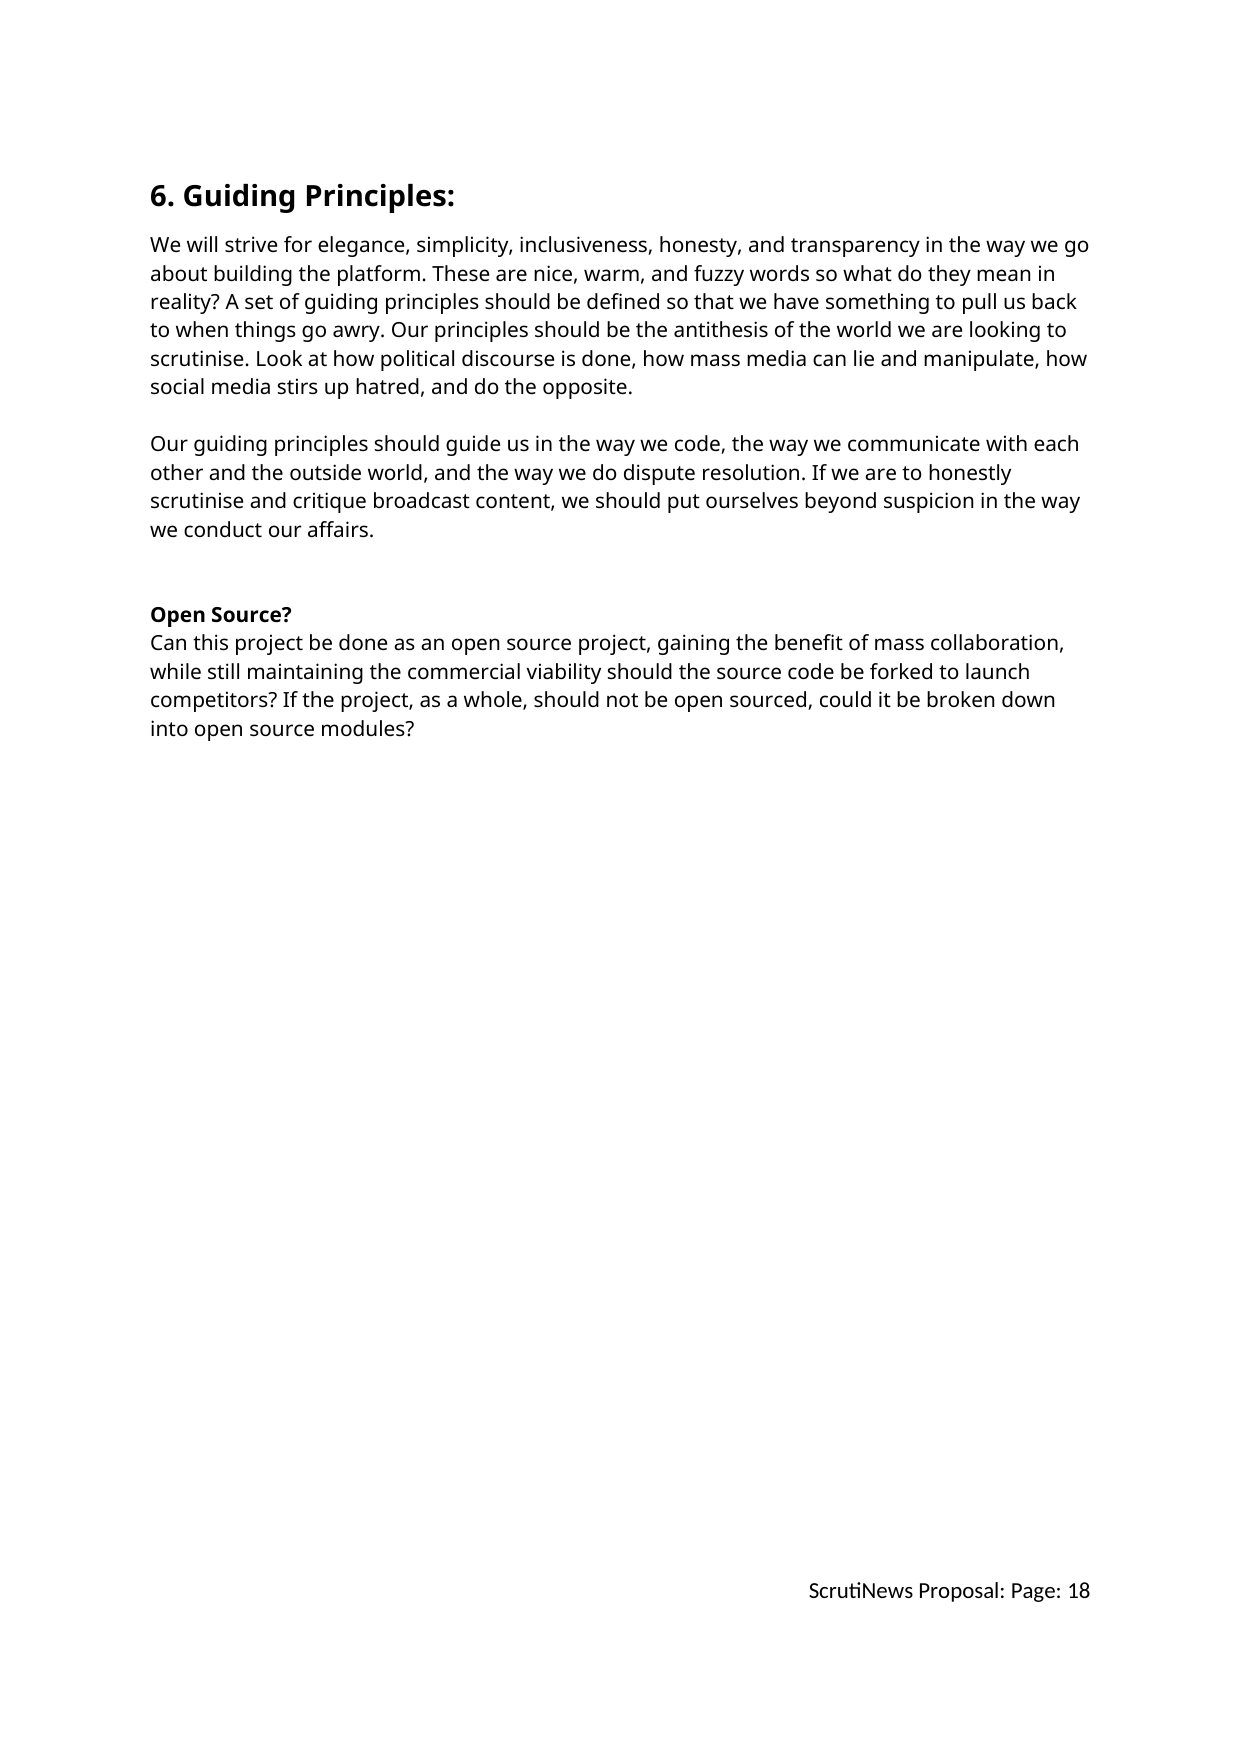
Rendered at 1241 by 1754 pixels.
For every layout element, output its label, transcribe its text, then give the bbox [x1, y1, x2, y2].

text Open Source? [150, 600, 1090, 628]
text Can this project be done as an open source project, gaining the benefit of mass collaboration, while still maintaining the commercial viability should the source code be forked to launch competitors? If the project, as a whole, should not be open sourced, could it be broken down into open source modules? [150, 628, 1090, 742]
subtitle 6. Guiding Principles: [150, 175, 1090, 215]
text We will strive for elegance, simplicity, inclusiveness, honesty, and transparency in the way we go about building the platform. These are nice, warm, and fuzzy words so what do they mean in reality? A set of guiding principles should be defined so that we have something to pull us back to when things go awry. Our principles should be the antithesis of the world we are looking to scrutinise. Look at how political discourse is done, how mass media can lie and manipulate, how social media stirs up hatred, and do the opposite. [150, 230, 1090, 401]
text Our guiding principles should guide us in the way we code, the way we communicate with each other and the outside world, and the way we do dispute resolution. If we are to honestly scrutinise and critique broadcast content, we should put ourselves beyond suspicion in the way we conduct our affairs. [150, 429, 1090, 543]
